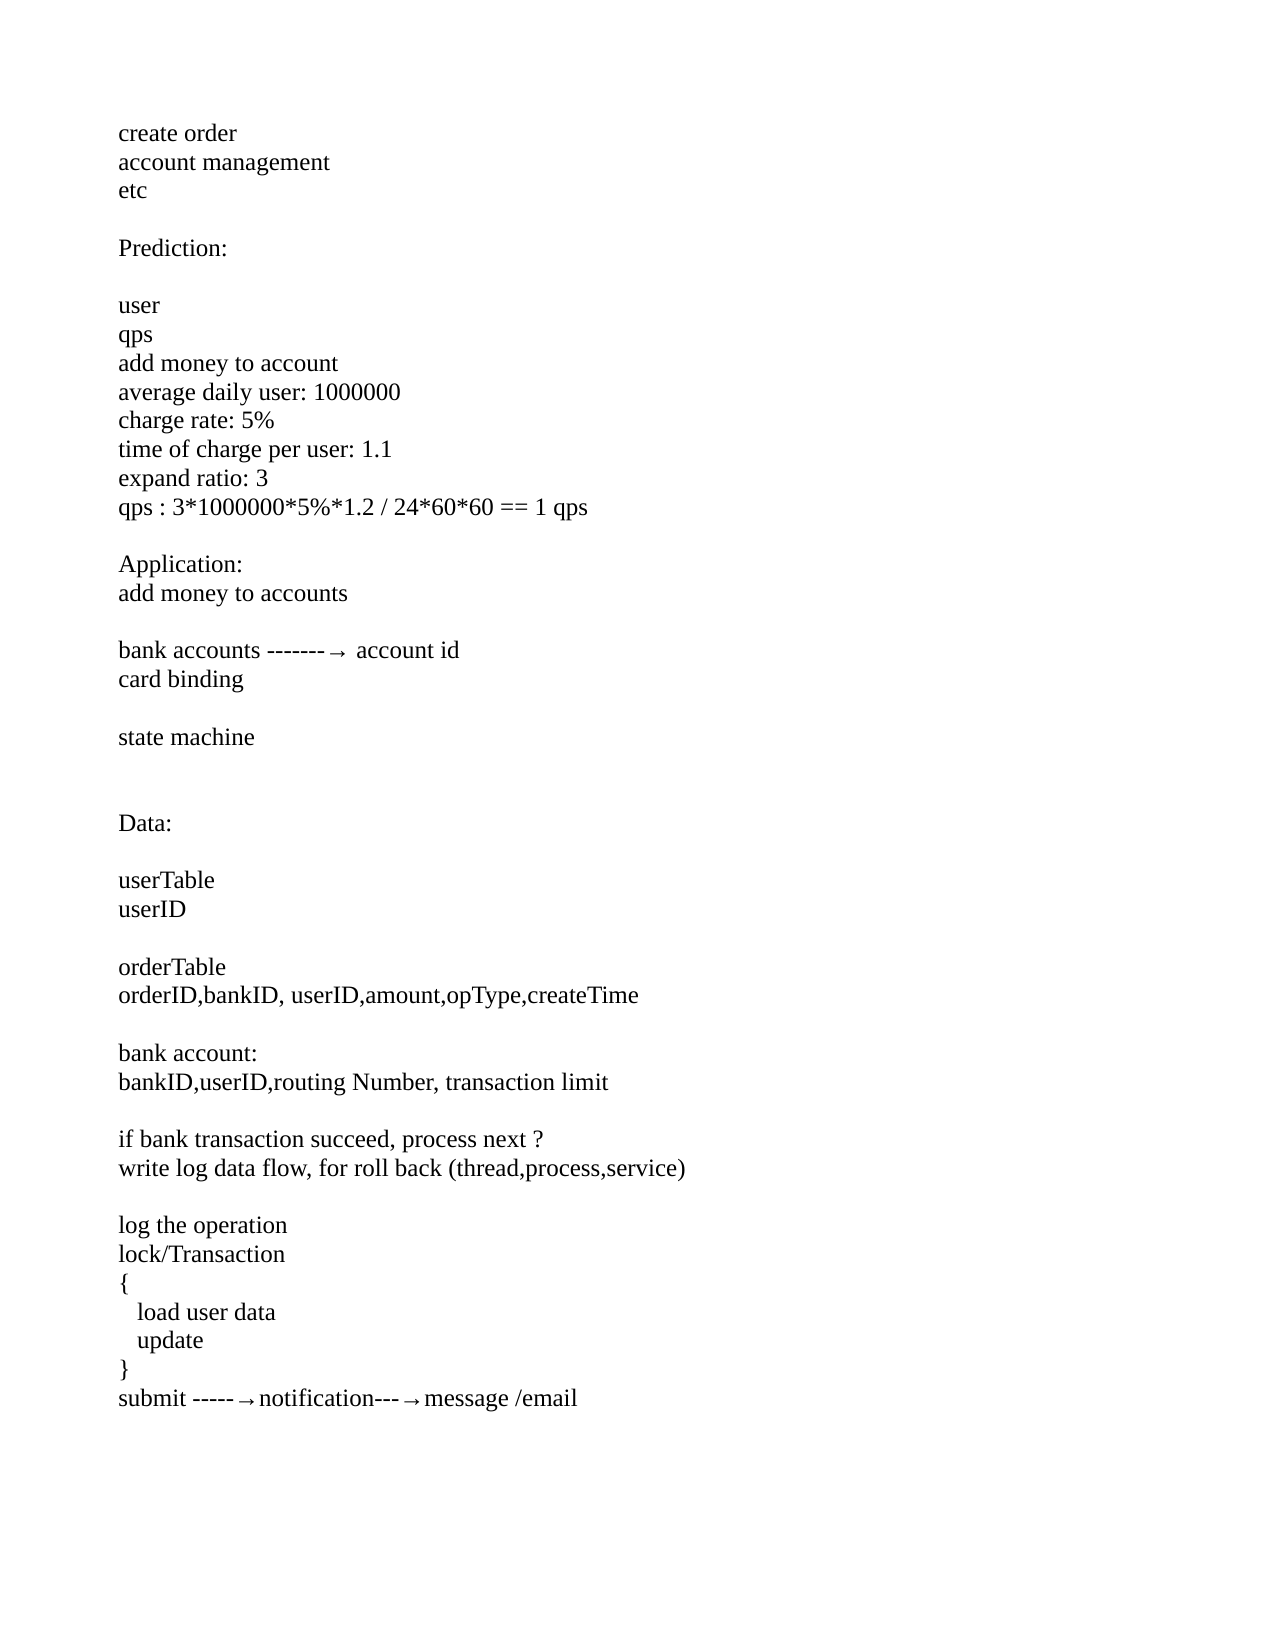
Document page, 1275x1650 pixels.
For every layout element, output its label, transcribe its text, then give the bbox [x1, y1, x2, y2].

text bankID,userID,routing Number, transaction limit [118, 1067, 1157, 1096]
text lock/Transaction [118, 1239, 1157, 1268]
text if bank transaction succeed, process next ? [118, 1124, 1157, 1153]
text charge rate: 5% [118, 406, 1157, 434]
text load user data [118, 1297, 1157, 1326]
text bank account: [118, 1038, 1157, 1067]
text time of charge per user: 1.1 [118, 434, 1157, 463]
text Application: [118, 549, 1157, 578]
text Data: [118, 808, 1157, 837]
text log the operation [118, 1211, 1157, 1239]
text average daily user: 1000000 [118, 377, 1157, 406]
text orderTable [118, 952, 1157, 981]
text } [118, 1354, 1157, 1383]
text etc [118, 176, 1157, 204]
text qps [118, 319, 1157, 348]
text user [118, 291, 1157, 319]
text Prediction: [118, 233, 1157, 262]
text orderID,bankID, userID,amount,opType,createTime [118, 981, 1157, 1009]
text { [118, 1268, 1157, 1297]
text state machine [118, 722, 1157, 751]
text write log data flow, for roll back (thread,process,service) [118, 1153, 1157, 1182]
text bank accounts -------→ account id [118, 636, 1157, 664]
text card binding [118, 664, 1157, 693]
text add money to accounts [118, 578, 1157, 607]
text qps : 3*1000000*5%*1.2 / 24*60*60 == 1 qps [118, 492, 1157, 521]
text update [118, 1326, 1157, 1354]
text account management [118, 147, 1157, 176]
text userTable [118, 866, 1157, 894]
text userID [118, 894, 1157, 923]
text expand ratio: 3 [118, 463, 1157, 492]
text create order [118, 118, 1157, 147]
text add money to account [118, 348, 1157, 377]
text submit -----→notification---→message /email [118, 1383, 1157, 1412]
